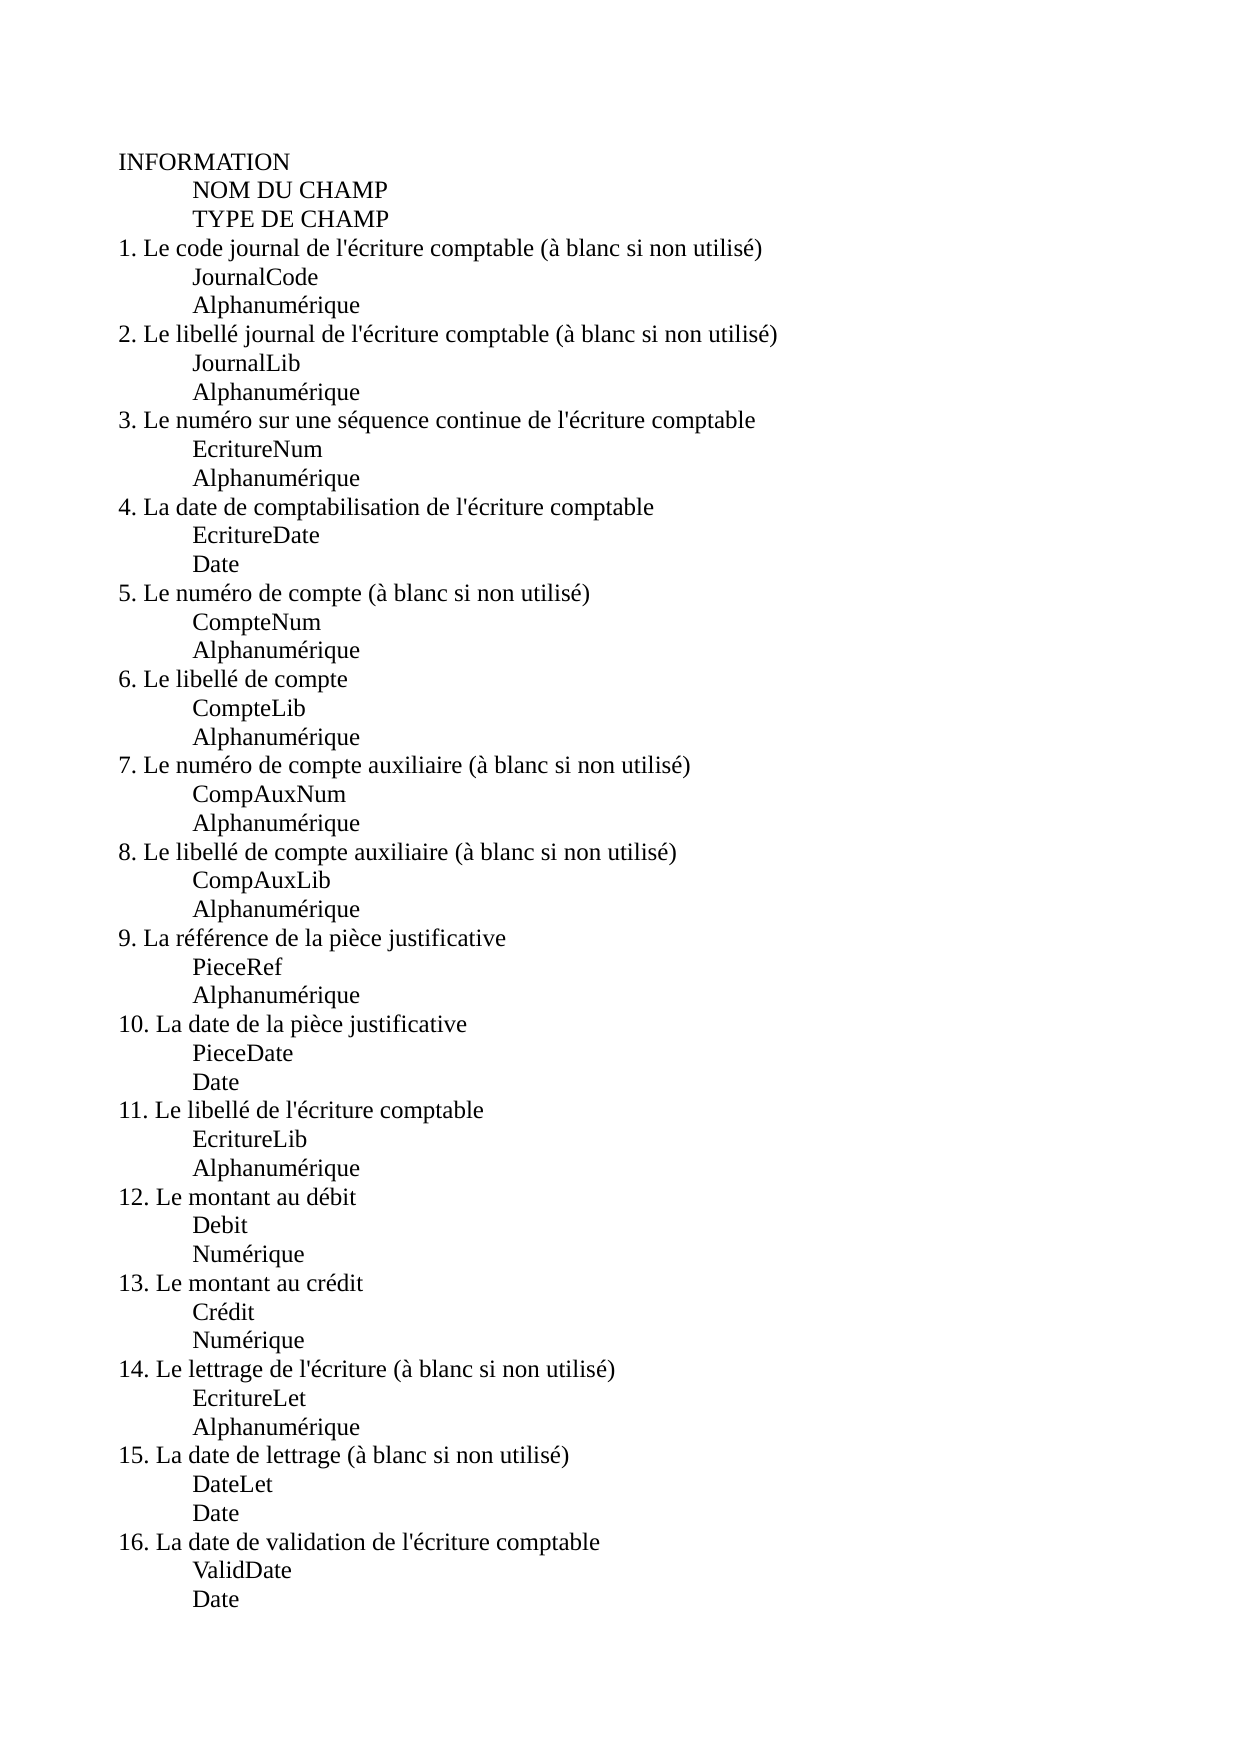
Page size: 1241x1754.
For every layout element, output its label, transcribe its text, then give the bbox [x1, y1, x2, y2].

text JournalLib [118, 348, 1122, 377]
text 10. La date de la pièce justificative [118, 1009, 1122, 1038]
text NOM DU CHAMP [118, 176, 1122, 204]
text 16. La date de validation de l'écriture comptable [118, 1527, 1122, 1556]
text PieceDate [118, 1038, 1122, 1067]
text CompAuxNum [118, 779, 1122, 808]
text PieceRef [118, 952, 1122, 981]
text CompteLib [118, 693, 1122, 722]
text 3. Le numéro sur une séquence continue de l'écriture comptable [118, 406, 1122, 434]
text DateLet [118, 1469, 1122, 1498]
text Alphanumérique [118, 463, 1122, 492]
text EcritureNum [118, 434, 1122, 463]
text Debit [118, 1211, 1122, 1239]
text 1. Le code journal de l'écriture comptable (à blanc si non utilisé) [118, 233, 1122, 262]
text Date [118, 1498, 1122, 1527]
text 4. La date de comptabilisation de l'écriture comptable [118, 492, 1122, 521]
text CompteNum [118, 607, 1122, 636]
text TYPE DE CHAMP [118, 204, 1122, 233]
text Alphanumérique [118, 894, 1122, 923]
text Alphanumérique [118, 722, 1122, 751]
text 15. La date de lettrage (à blanc si non utilisé) [118, 1441, 1122, 1469]
text INFORMATION [118, 147, 1122, 176]
text 2. Le libellé journal de l'écriture comptable (à blanc si non utilisé) [118, 319, 1122, 348]
text 8. Le libellé de compte auxiliaire (à blanc si non utilisé) [118, 837, 1122, 866]
text Crédit [118, 1297, 1122, 1326]
text Alphanumérique [118, 1153, 1122, 1182]
text EcritureDate [118, 521, 1122, 549]
text Alphanumérique [118, 808, 1122, 837]
text Date [118, 1584, 1122, 1613]
text Numérique [118, 1239, 1122, 1268]
text CompAuxLib [118, 866, 1122, 894]
text Alphanumérique [118, 981, 1122, 1009]
text 5. Le numéro de compte (à blanc si non utilisé) [118, 578, 1122, 607]
text Date [118, 1067, 1122, 1096]
text 7. Le numéro de compte auxiliaire (à blanc si non utilisé) [118, 751, 1122, 779]
text 6. Le libellé de compte [118, 664, 1122, 693]
text Alphanumérique [118, 1412, 1122, 1441]
text EcritureLib [118, 1124, 1122, 1153]
text JournalCode [118, 262, 1122, 291]
text 9. La référence de la pièce justificative [118, 923, 1122, 952]
text Alphanumérique [118, 636, 1122, 664]
text 13. Le montant au crédit [118, 1268, 1122, 1297]
text Alphanumérique [118, 291, 1122, 319]
text 14. Le lettrage de l'écriture (à blanc si non utilisé) [118, 1354, 1122, 1383]
text ValidDate [118, 1556, 1122, 1584]
text EcritureLet [118, 1383, 1122, 1412]
text Alphanumérique [118, 377, 1122, 406]
text 11. Le libellé de l'écriture comptable [118, 1096, 1122, 1124]
text 12. Le montant au débit [118, 1182, 1122, 1211]
text Numérique [118, 1326, 1122, 1354]
text Date [118, 549, 1122, 578]
